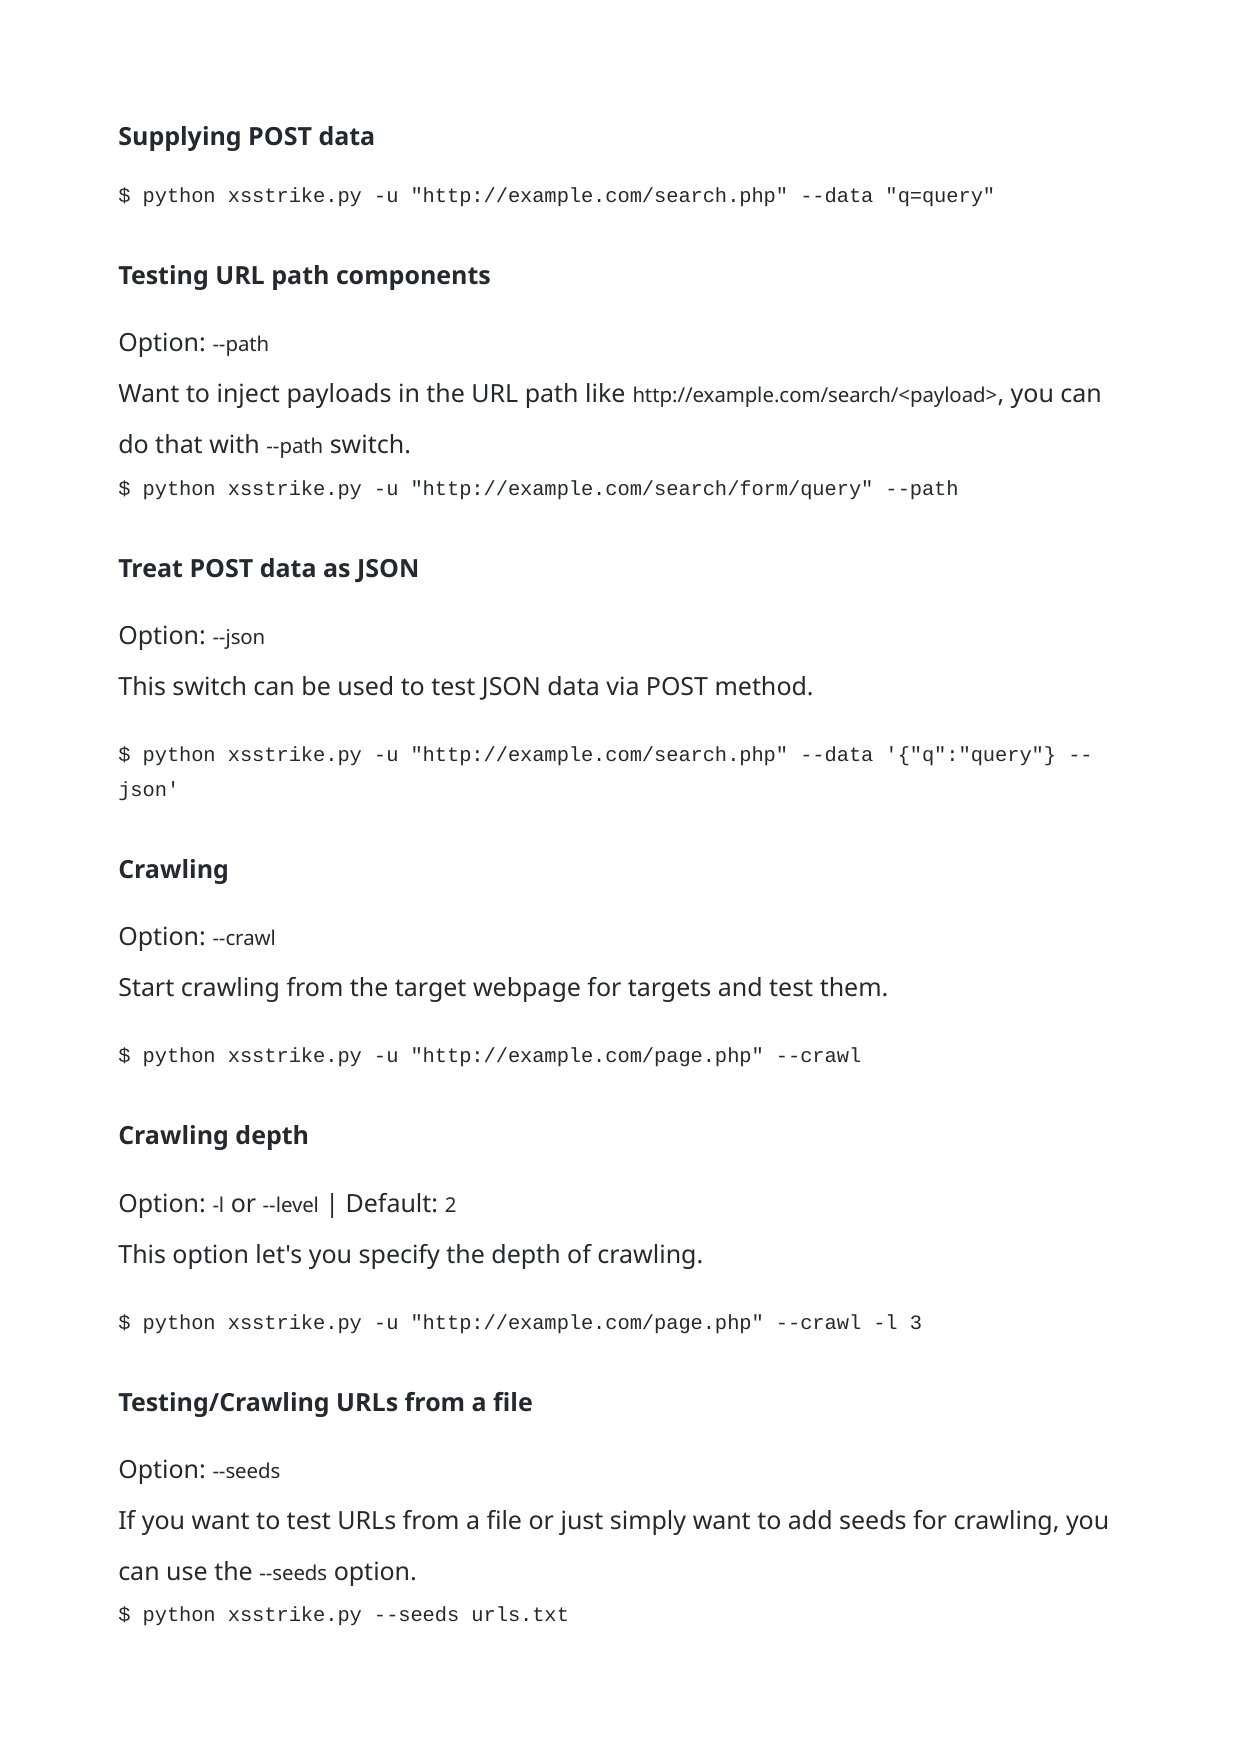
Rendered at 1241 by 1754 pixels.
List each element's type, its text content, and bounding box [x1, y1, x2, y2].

text $ python xsstrike.py -u "http://example.com/search.php" --data '{"q":"query"} --json' [118, 745, 1122, 802]
subtitle Crawling depth [118, 1118, 1122, 1152]
text $ python xsstrike.py -u "http://example.com/search/form/query" --path [118, 478, 1122, 501]
text This switch can be used to test JSON data via POST method. [118, 669, 1122, 703]
text $ python xsstrike.py -u "http://example.com/search.php" --data "q=query" [118, 186, 1122, 209]
subtitle Treat POST data as JSON [118, 550, 1122, 584]
subtitle Crawling [118, 851, 1122, 885]
text Option: --seeds [118, 1452, 1122, 1486]
text $ python xsstrike.py --seeds urls.txt [118, 1605, 1122, 1628]
text This option let's you specify the depth of crawling. [118, 1236, 1122, 1270]
subtitle Testing/Crawling URLs from a file [118, 1384, 1122, 1418]
text Want to inject payloads in the URL path like http://example.com/search/<payload>, you can do that with --path switch. [118, 376, 1122, 461]
text Option: --crawl [118, 919, 1122, 953]
text Start crawling from the target webpage for targets and test them. [118, 970, 1122, 1004]
subtitle Supplying POST data [118, 118, 1122, 152]
text $ python xsstrike.py -u "http://example.com/page.php" --crawl -l 3 [118, 1312, 1122, 1335]
subtitle Testing URL path components [118, 258, 1122, 292]
text If you want to test URLs from a file or just simply want to add seeds for crawling, you can use the --seeds option. [118, 1503, 1122, 1588]
text Option: --json [118, 618, 1122, 652]
text Option: -l or --level | Default: 2 [118, 1185, 1122, 1219]
text Option: --path [118, 325, 1122, 359]
text $ python xsstrike.py -u "http://example.com/page.php" --crawl [118, 1046, 1122, 1069]
